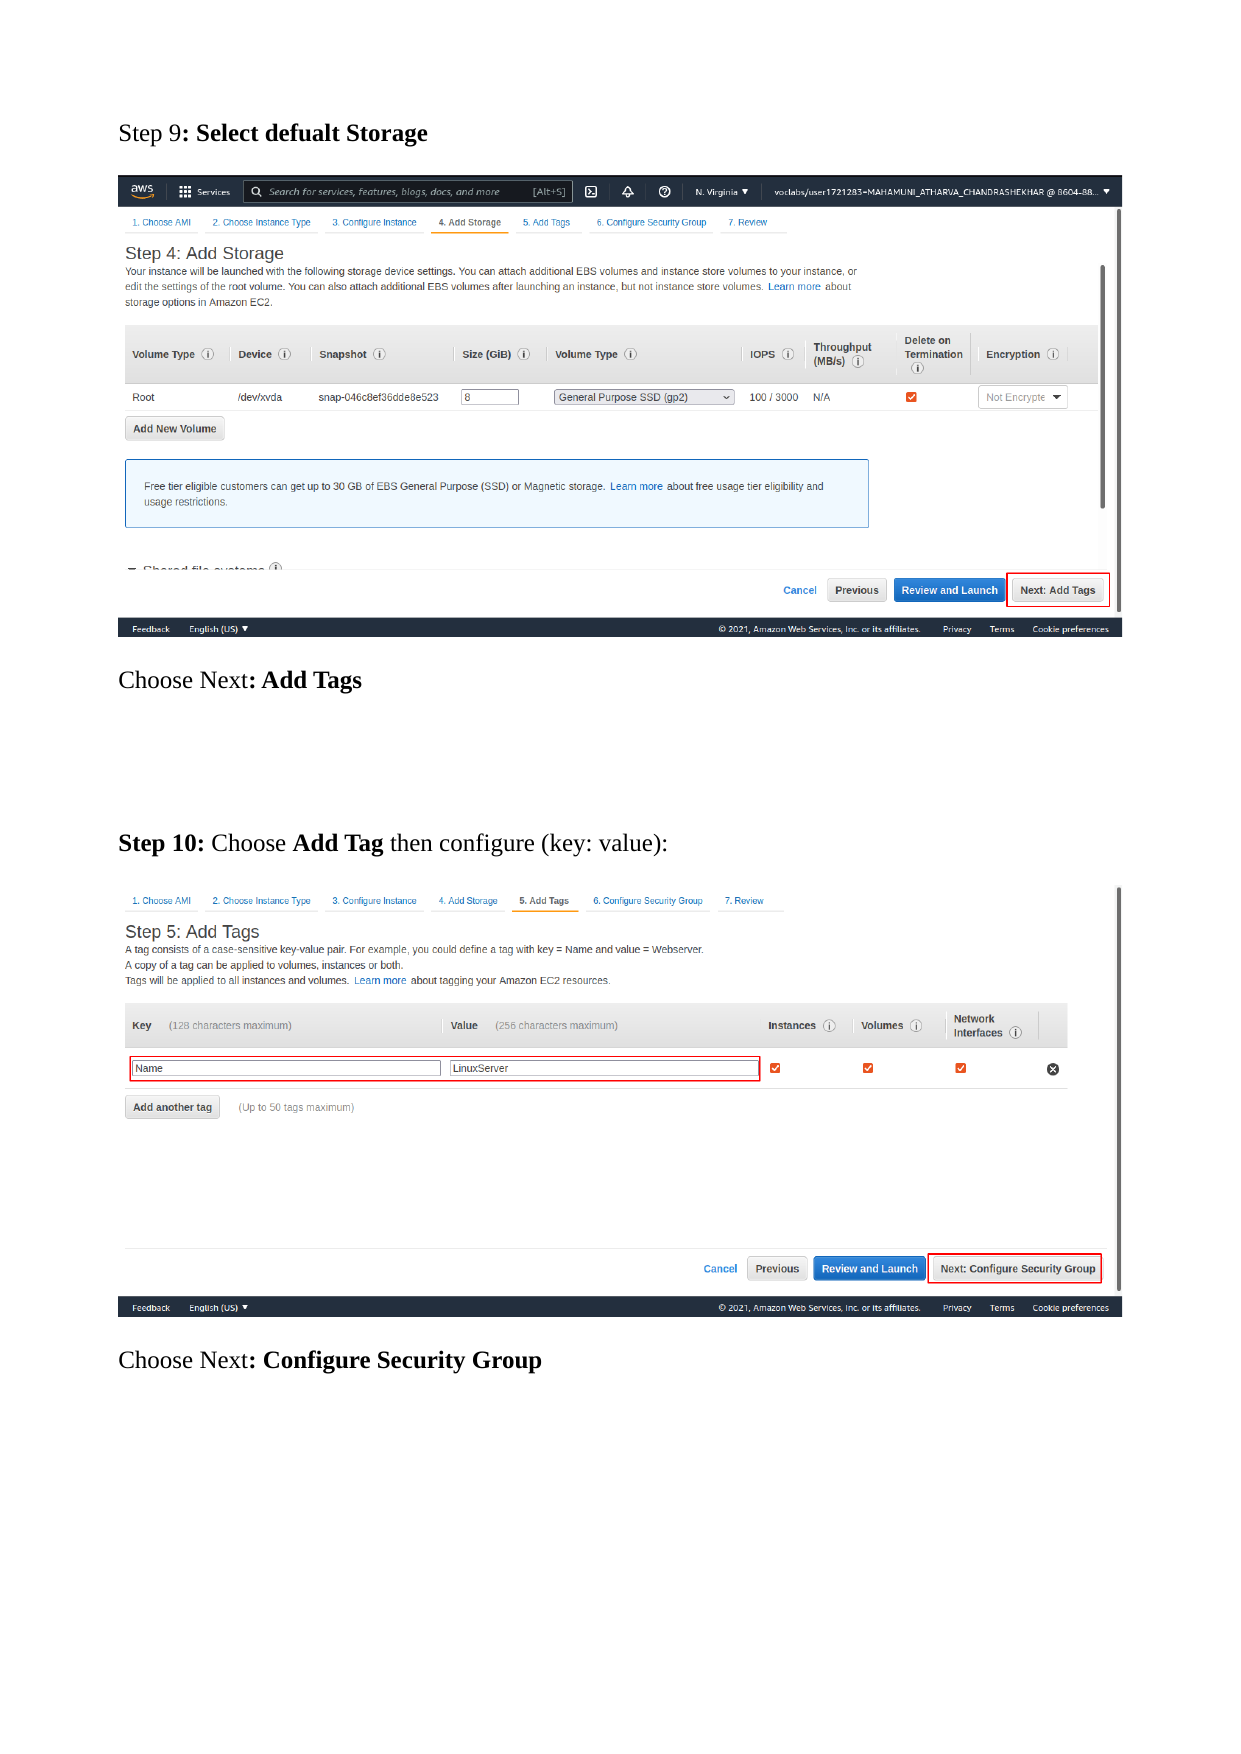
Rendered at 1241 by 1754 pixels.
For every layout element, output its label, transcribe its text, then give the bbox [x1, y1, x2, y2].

text Choose Next: Configure Security Group [118, 1345, 1122, 1374]
picture [118, 175, 1123, 637]
text Step 9: Select defualt Storage [118, 118, 1122, 147]
picture [118, 885, 1123, 1317]
text Step 10: Choose Add Tag then configure (key: value): [118, 828, 1122, 857]
text Choose Next: Add Tags [118, 666, 1122, 694]
